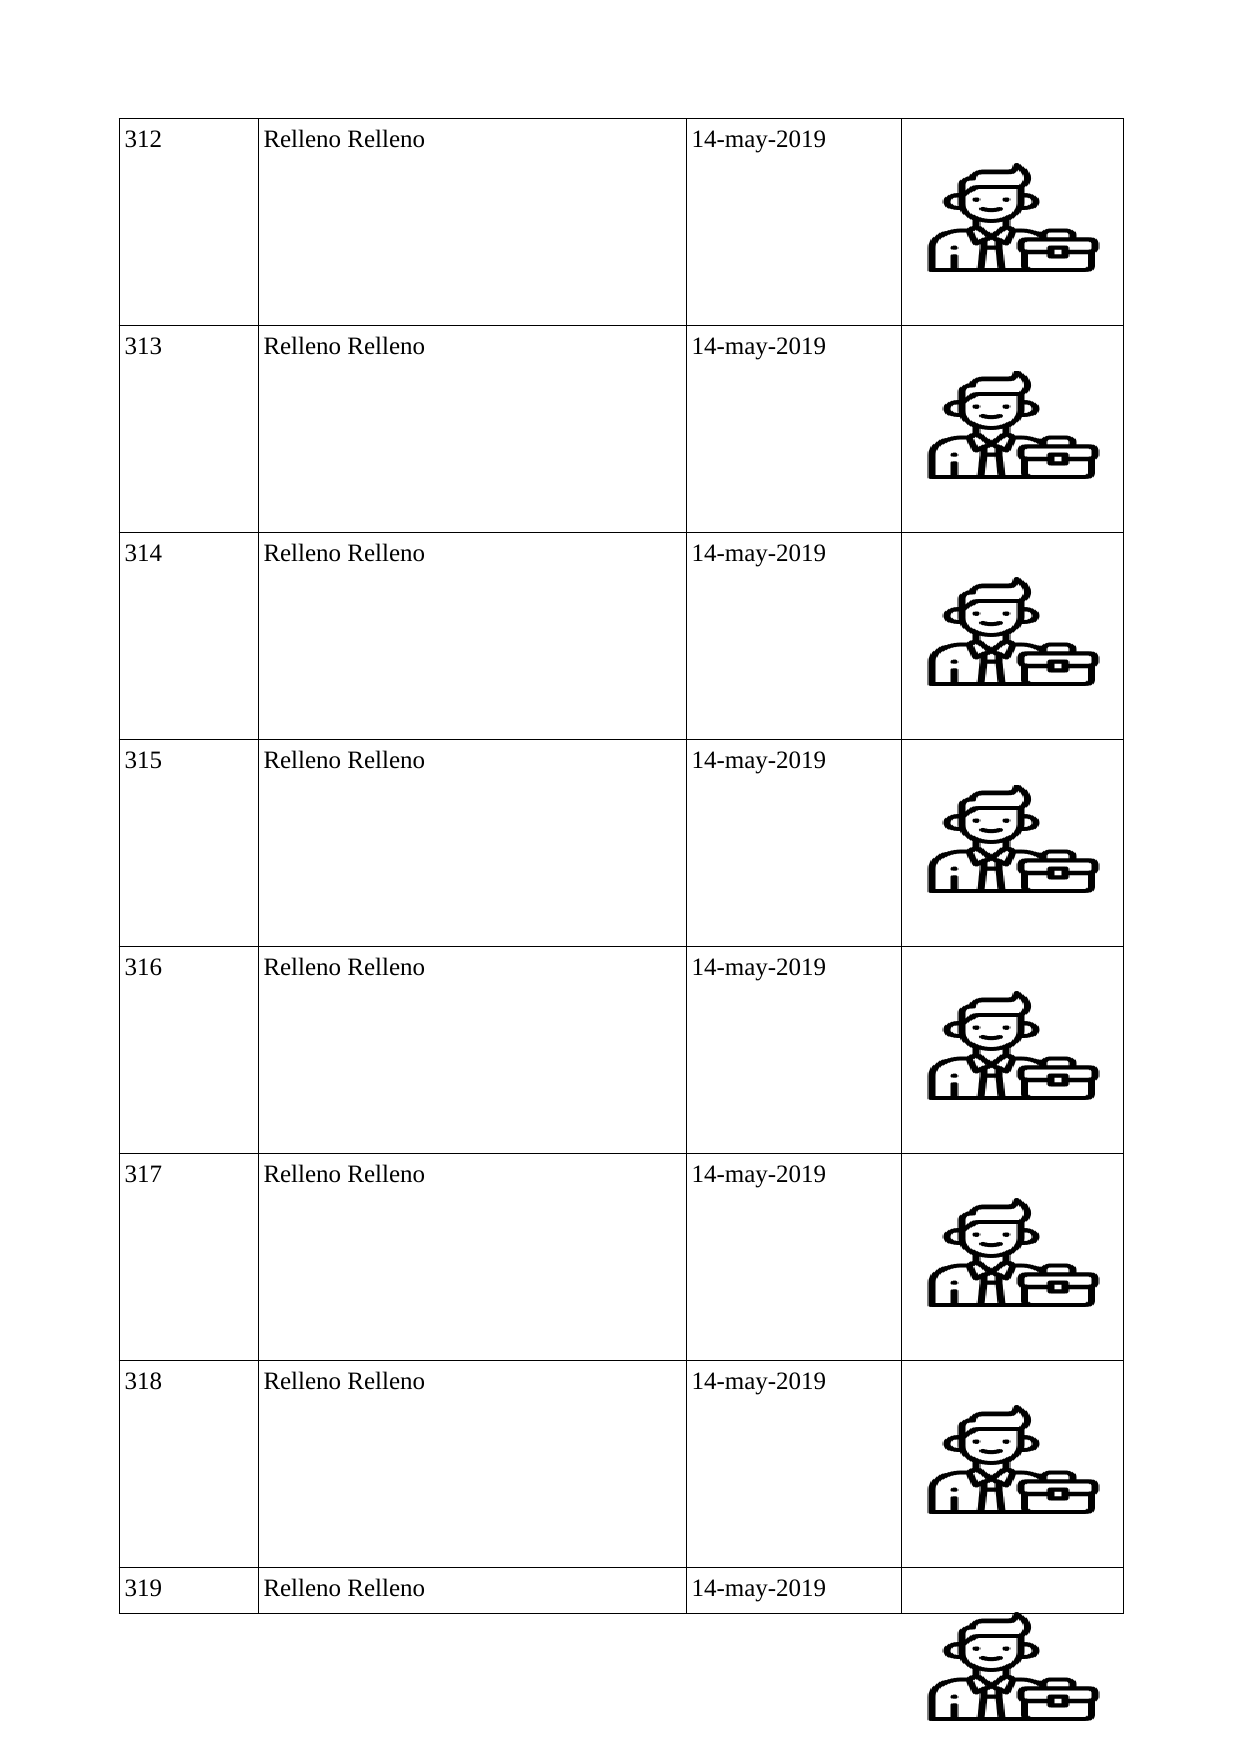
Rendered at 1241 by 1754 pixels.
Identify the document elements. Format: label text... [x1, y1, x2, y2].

table_cell Relleno Relleno [259, 740, 686, 946]
table_cell [14, 325, 119, 532]
table_cell 312 [120, 119, 258, 325]
table_cell Relleno Relleno [259, 119, 686, 325]
table_cell 317 [120, 1154, 258, 1360]
table_cell Relleno Relleno [259, 1361, 686, 1567]
table_cell 313 [120, 326, 258, 532]
picture [919, 1198, 1109, 1307]
table_cell 14-may-2019 [687, 533, 901, 739]
table_cell Relleno Relleno [259, 1154, 686, 1360]
table_cell 14-may-2019 [687, 740, 901, 946]
table_cell a [902, 533, 1123, 739]
table_cell a [902, 893, 1123, 946]
table_cell a [902, 1361, 1123, 1567]
table_cell 314 [120, 533, 258, 739]
table_cell [902, 326, 1123, 478]
table_cell [14, 1567, 119, 1613]
table_cell Relleno Relleno [259, 1568, 686, 1613]
table_cell 14-may-2019 [687, 1361, 901, 1567]
table_cell [14, 1153, 119, 1360]
picture [919, 785, 1109, 893]
table_cell [14, 532, 119, 739]
table_cell [14, 118, 119, 325]
table_cell 316 [120, 947, 258, 1153]
table_cell a [902, 947, 1123, 1153]
table_cell a [902, 119, 1123, 325]
table_cell a [902, 1154, 1123, 1360]
table_cell [14, 946, 119, 1153]
picture [919, 163, 1109, 272]
picture [919, 1612, 1109, 1721]
table_cell 319 [120, 1568, 258, 1613]
table_cell [14, 1360, 119, 1567]
table_cell 14-may-2019 [687, 326, 901, 532]
table_cell 14-may-2019 [687, 947, 901, 1153]
table_cell 315 [120, 740, 258, 946]
table_cell [902, 1568, 1123, 1613]
picture [919, 991, 1109, 1100]
picture [919, 577, 1109, 686]
table_cell Relleno Relleno [259, 533, 686, 739]
table_cell [902, 740, 1123, 892]
table_cell Relleno Relleno [259, 947, 686, 1153]
picture [919, 1405, 1109, 1514]
table_cell [14, 739, 119, 946]
table_cell 14-may-2019 [687, 119, 901, 325]
table_cell a [902, 479, 1123, 532]
table_cell 14-may-2019 [687, 1154, 901, 1360]
picture [919, 371, 1109, 479]
table_cell Relleno Relleno [259, 326, 686, 532]
table_cell 318 [120, 1361, 258, 1567]
table_cell 14-may-2019 [687, 1568, 901, 1613]
